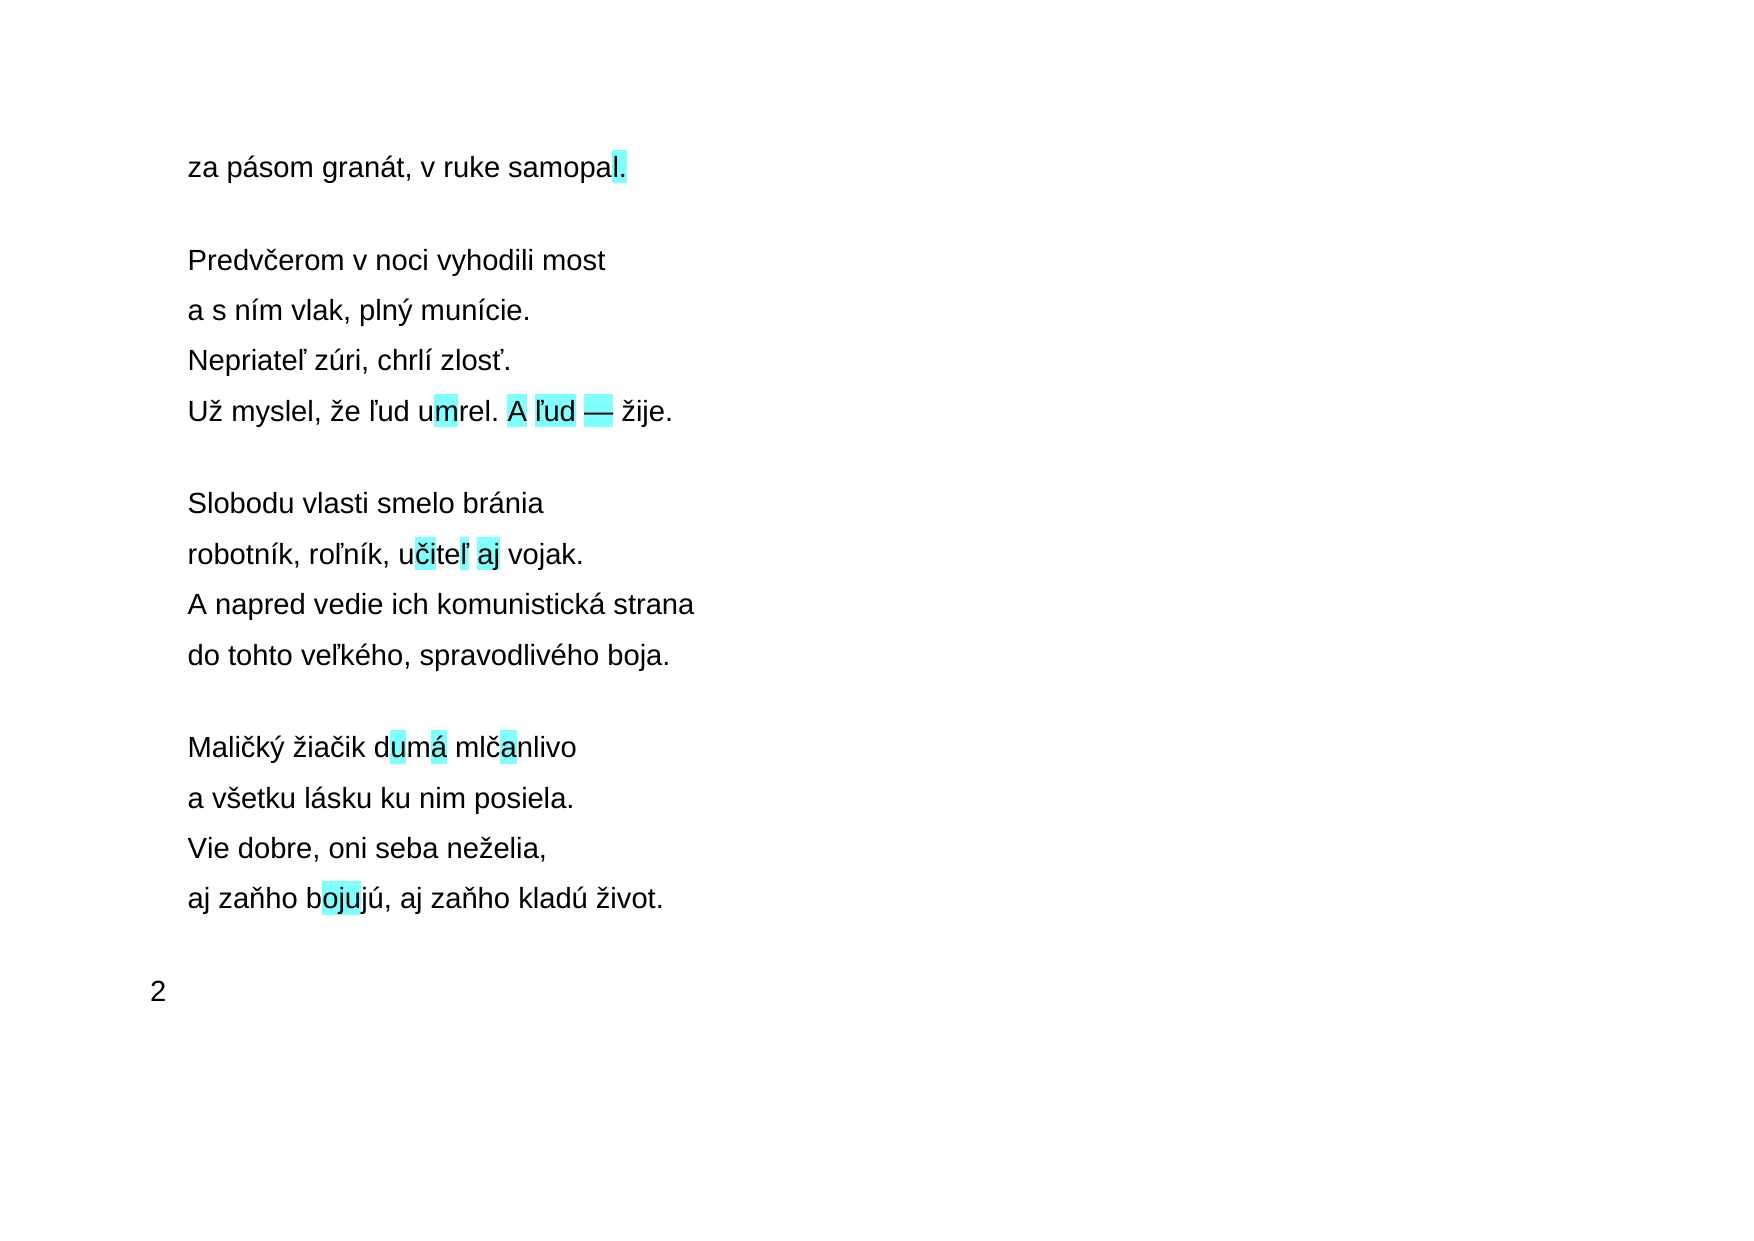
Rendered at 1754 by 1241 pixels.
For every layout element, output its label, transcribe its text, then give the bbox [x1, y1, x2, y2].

text Už myslel, že ľud umrel. A ľud — žije. [150, 394, 1243, 427]
text A napred vedie ich komunistická strana [150, 587, 1243, 621]
text a všetku lásku ku nim posiela. [150, 781, 1243, 814]
text Nepriateľ zúri, chrlí zlosť. [150, 343, 1243, 377]
text robotník, roľník, učiteľ aj vojak. [150, 537, 1243, 570]
text Maličký žiačik dumá mlčanlivo [150, 730, 1243, 764]
text 2 [150, 974, 1243, 1008]
text Predvčerom v noci vyhodili most [150, 243, 1243, 276]
text za pásom granát, v ruke samopal. [150, 150, 1243, 183]
text do tohto veľkého, spravodlivého boja. [150, 637, 1243, 671]
text aj zaňho bojujú, aj zaňho kladú život. [150, 881, 1243, 915]
text a s ním vlak, plný munície. [150, 293, 1243, 327]
text Slobodu vlasti smelo bránia [150, 487, 1243, 520]
text Vie dobre, oni seba neželia, [150, 831, 1243, 864]
